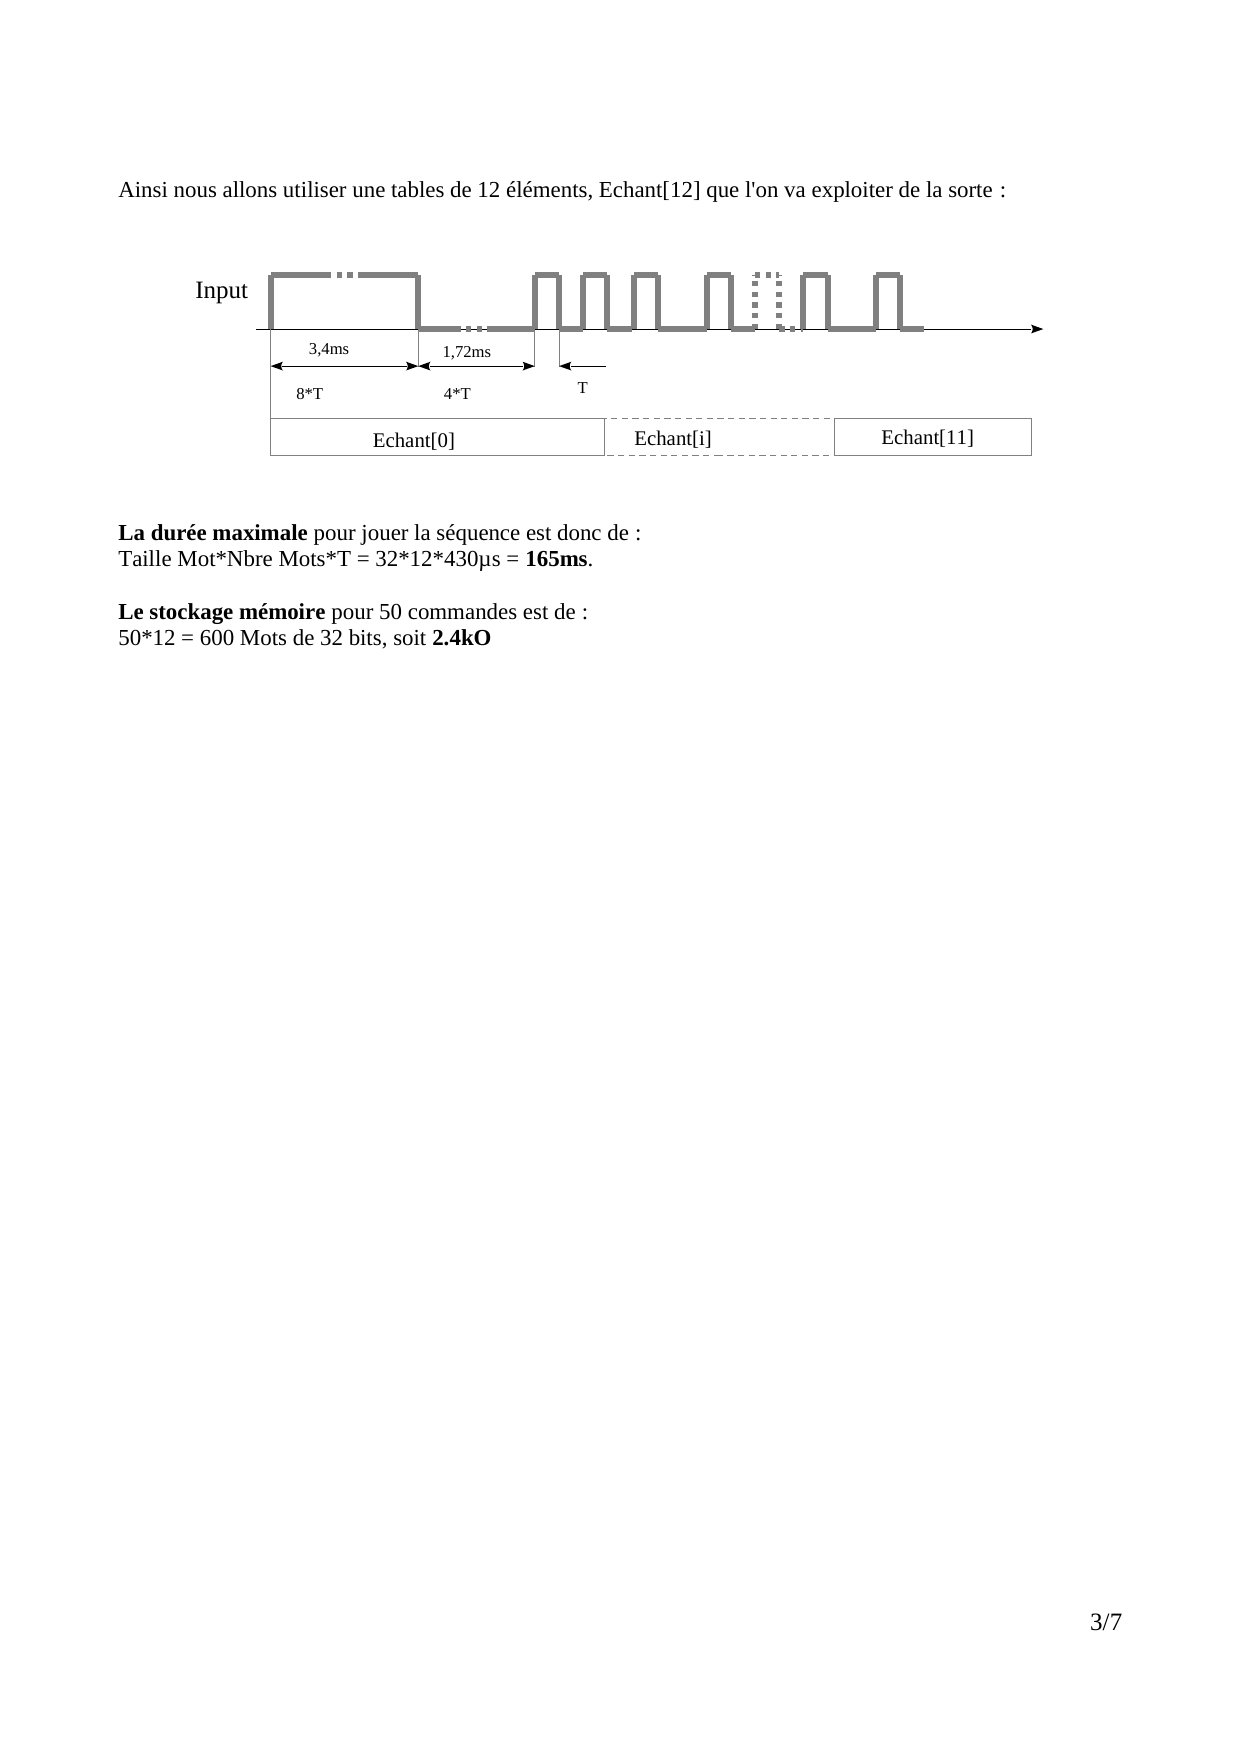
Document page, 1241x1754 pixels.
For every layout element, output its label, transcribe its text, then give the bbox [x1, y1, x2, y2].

text 50*12 = 600 Mots de 32 bits, soit 2.4kO [118, 624, 1122, 651]
text La durée maximale pour jouer la séquence est donc de : [118, 519, 1122, 545]
text Le stockage mémoire pour 50 commandes est de : [118, 598, 1122, 624]
text Taille Mot*Nbre Mots*T = 32*12*430µs = 165ms. [118, 545, 1122, 572]
text Ainsi nous allons utiliser une tables de 12 éléments, Echant[12] que l'on va exploiter de la sorte : [118, 176, 1122, 203]
